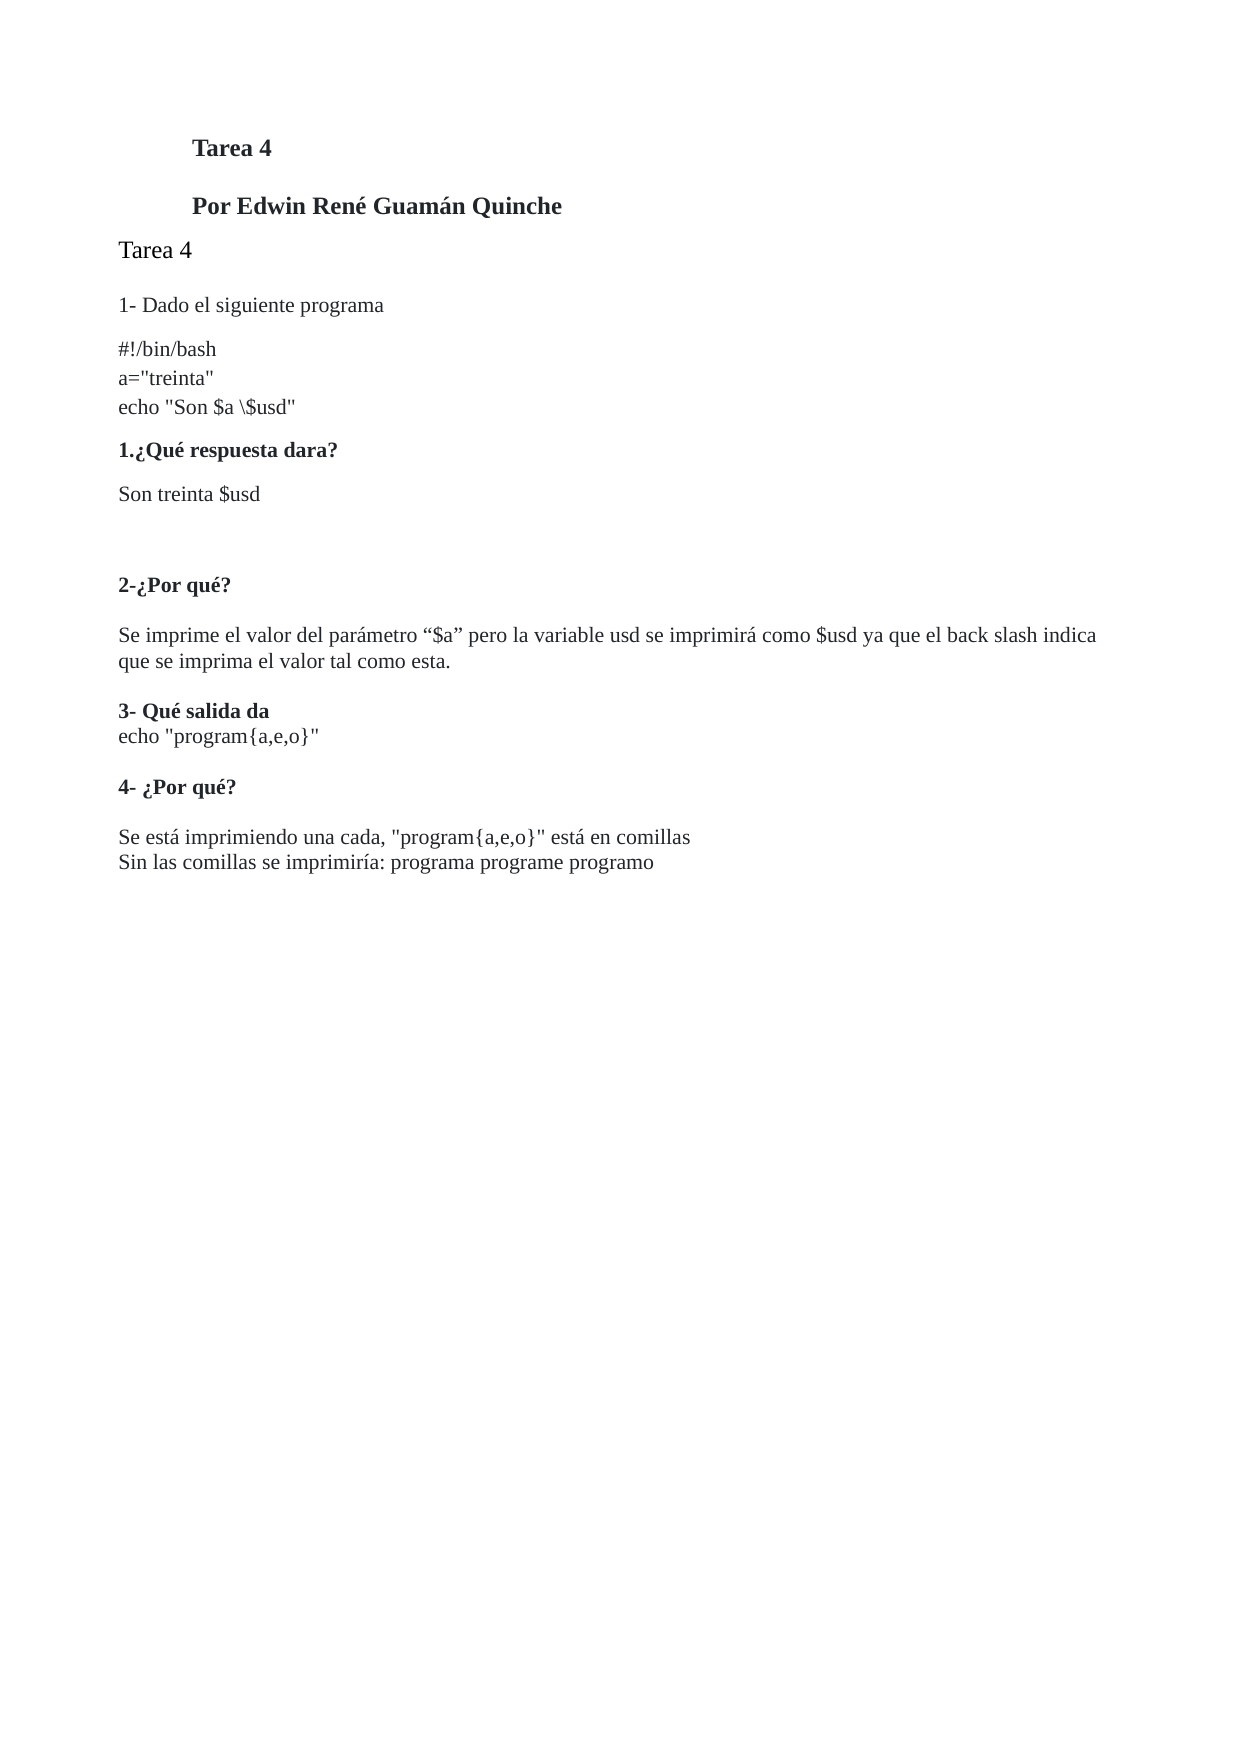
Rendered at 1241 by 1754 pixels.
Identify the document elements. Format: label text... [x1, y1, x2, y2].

text Sin las comillas se imprimiría: programa programe programo [118, 849, 1122, 874]
text 1.¿Qué respuesta dara? [118, 437, 1122, 462]
text 3- Qué salida da echo "program{a,e,o}" [118, 698, 1122, 748]
list Por Edwin René Guamán Quinche [118, 176, 1122, 220]
text Se imprime el valor del parámetro “$a” pero la variable usd se imprimirá como $usd ya que el back slash indica que se imprima el valor tal como esta. [118, 622, 1122, 673]
text Se está imprimiendo una cada, "program{a,e,o}" está en comillas [118, 824, 1122, 849]
list Tarea 4 [118, 118, 1122, 162]
text #!/bin/bash a="treinta" echo "Son $a \$usd" [118, 336, 1122, 419]
text Tarea 4 [118, 235, 1122, 263]
text 2-¿Por qué? [118, 572, 1122, 597]
text 1- Dado el siguiente programa [118, 292, 1122, 317]
text 4- ¿Por qué? [118, 774, 1122, 799]
text Son treinta $usd [118, 481, 1122, 506]
